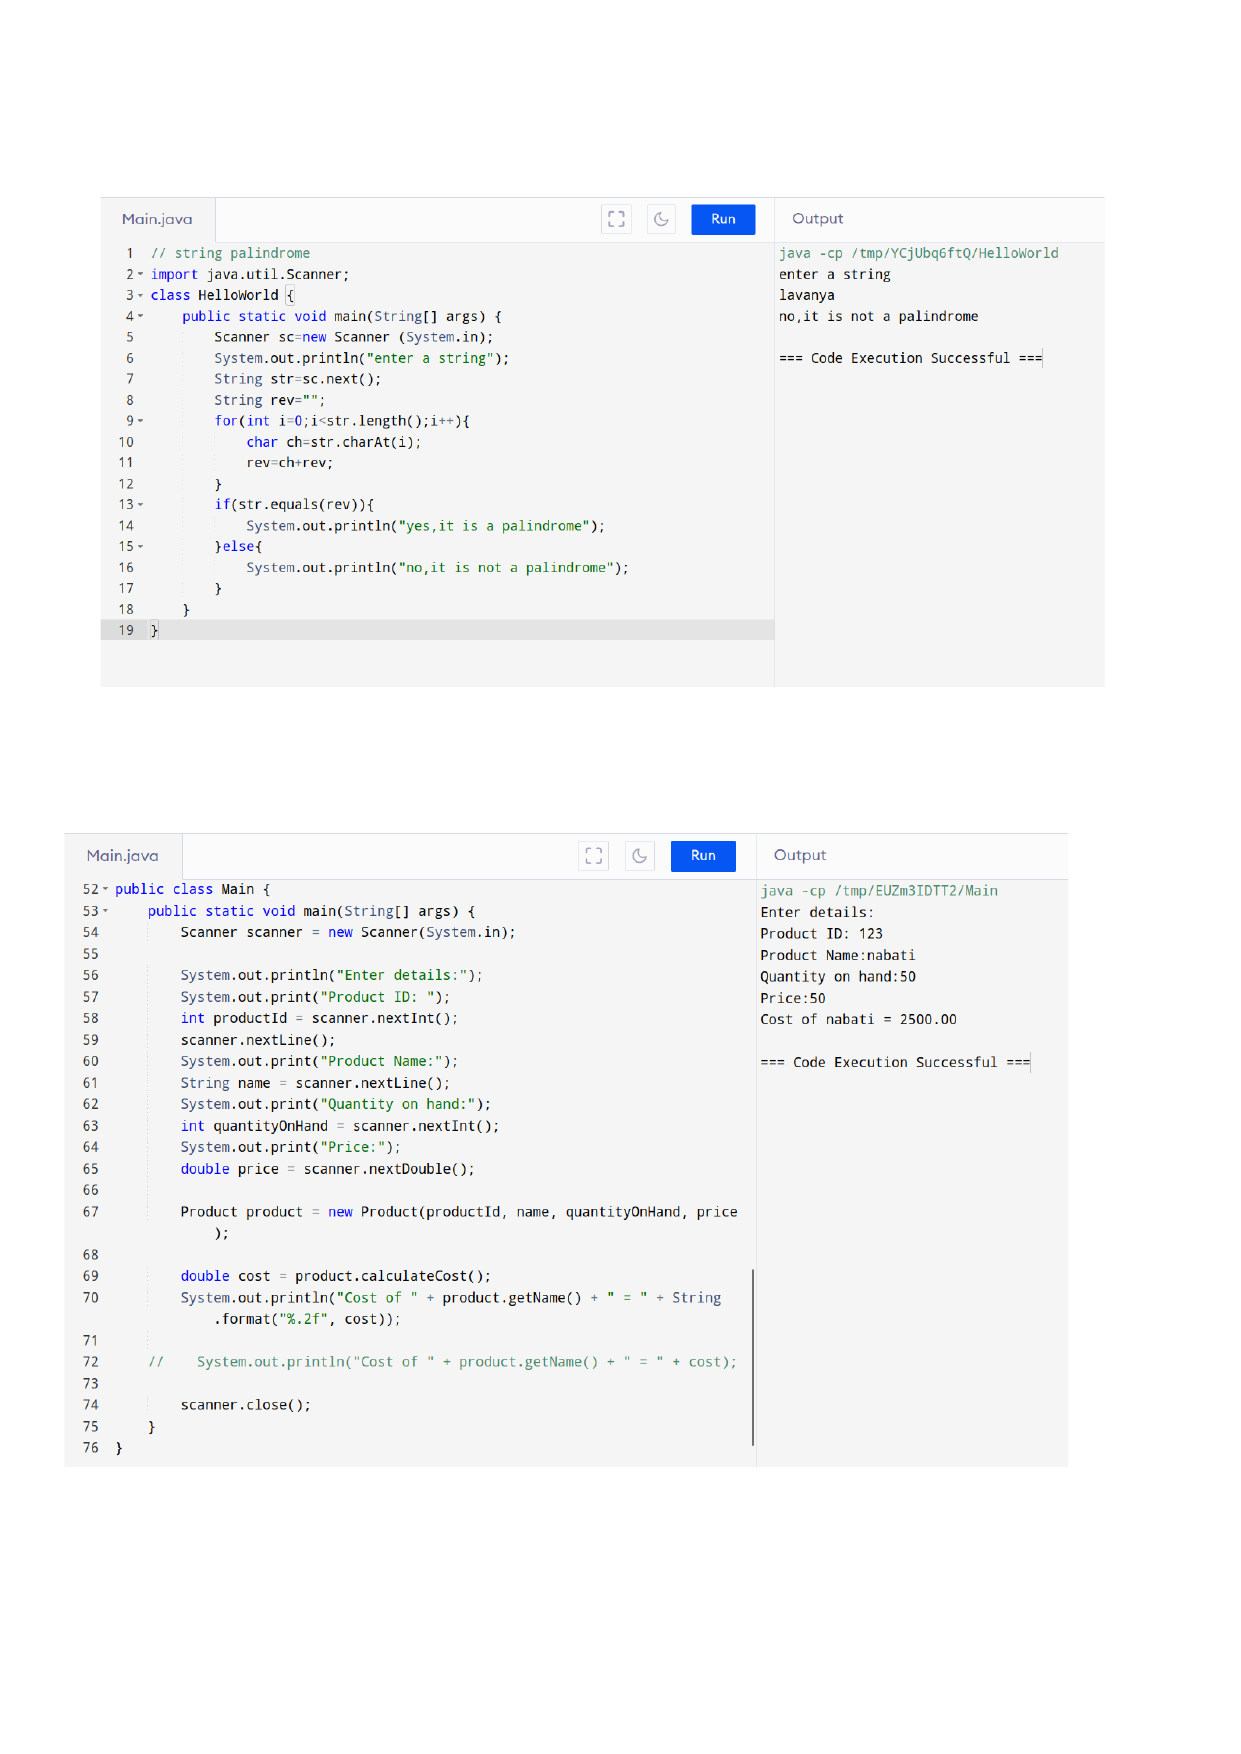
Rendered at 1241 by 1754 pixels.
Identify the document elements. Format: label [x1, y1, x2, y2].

picture [100, 195, 1105, 687]
picture [64, 832, 1069, 1467]
